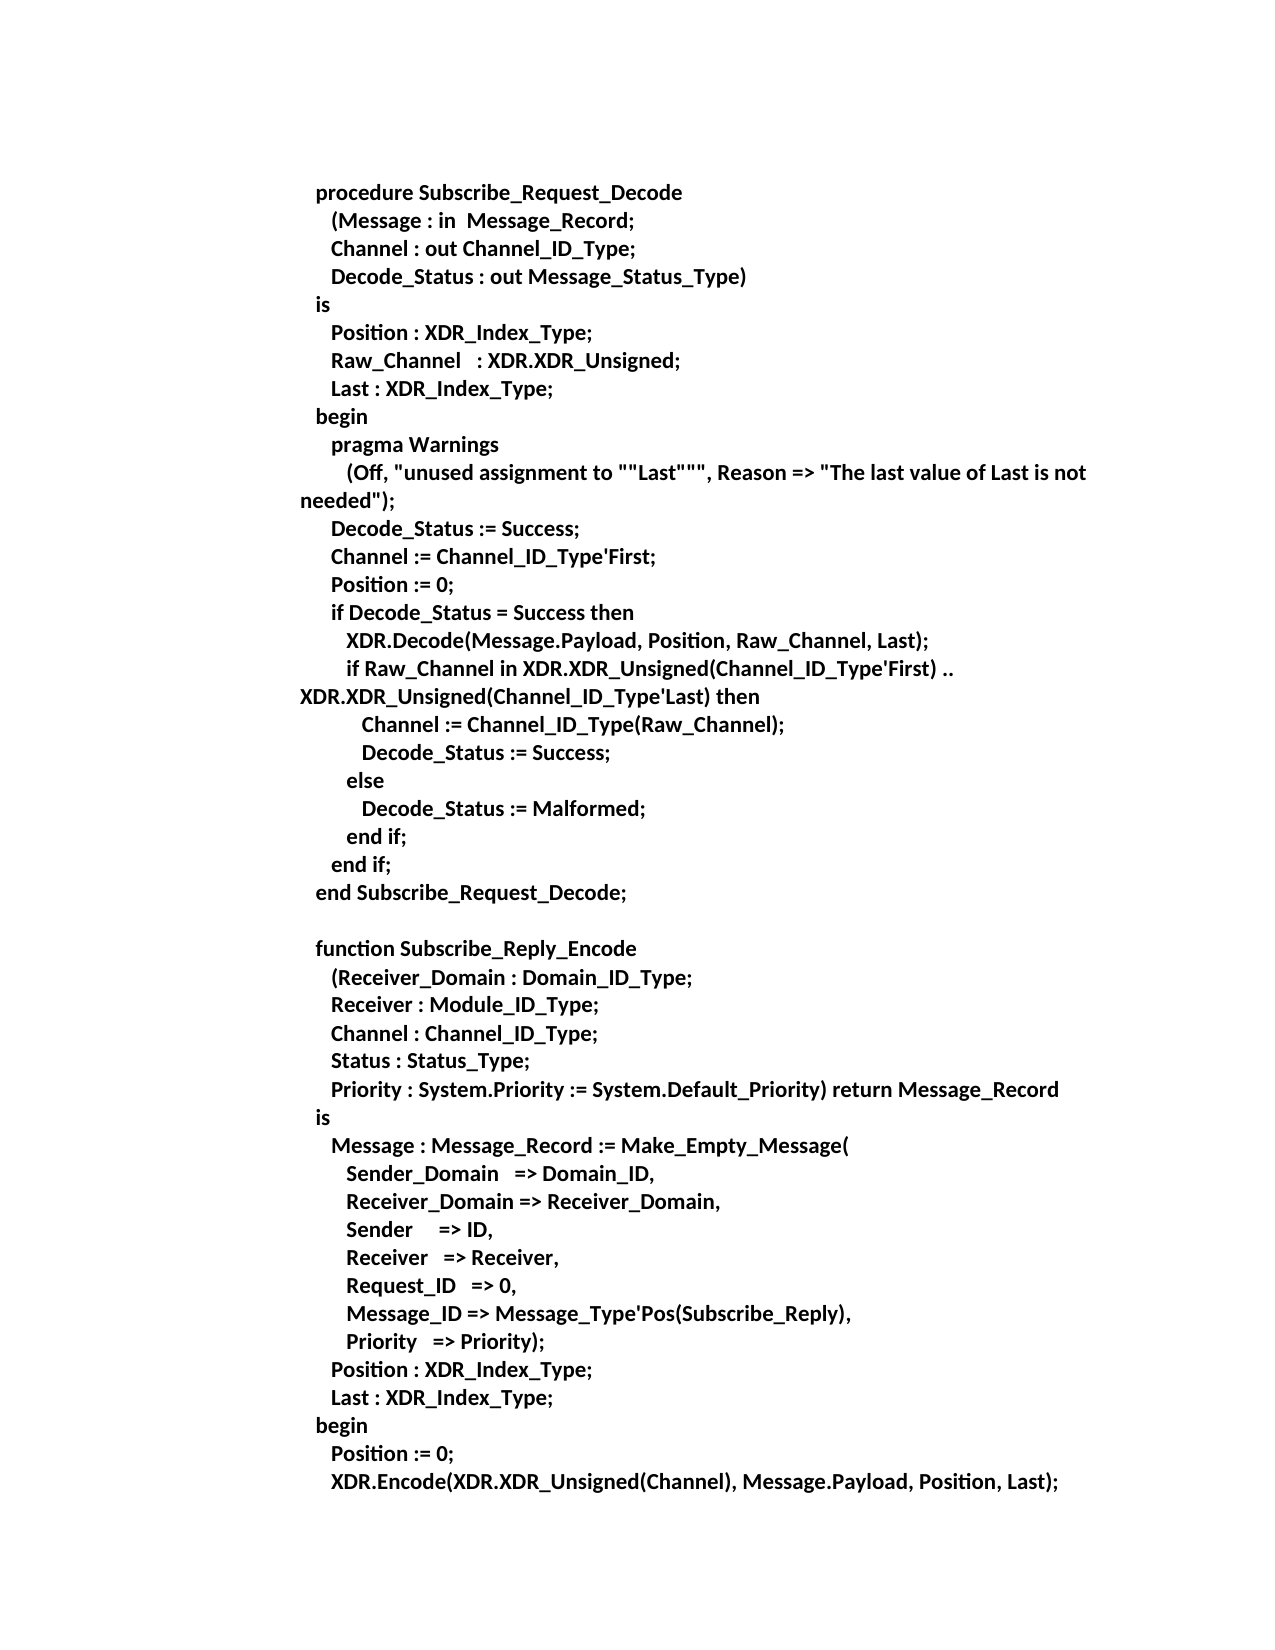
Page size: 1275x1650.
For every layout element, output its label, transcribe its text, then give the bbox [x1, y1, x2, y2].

text end if; [300, 822, 1125, 851]
text begin [300, 1411, 1125, 1439]
text pragma Warnings [300, 430, 1125, 458]
text Raw_Channel : XDR.XDR_Unsigned; [300, 346, 1125, 374]
text Priority : System.Priority := System.Default_Priority) return Message_Record [300, 1075, 1125, 1103]
text (Receiver_Domain : Domain_ID_Type; [300, 963, 1125, 991]
text end if; [300, 851, 1125, 878]
text Decode_Status : out Message_Status_Type) [300, 262, 1125, 290]
text function Subscribe_Reply_Encode [300, 934, 1125, 963]
text if Raw_Channel in XDR.XDR_Unsigned(Channel_ID_Type'First) .. XDR.XDR_Unsigned(Channel_ID_Type'Last) then [300, 654, 1125, 710]
text Priority => Priority); [300, 1327, 1125, 1355]
text is [300, 1103, 1125, 1131]
text Decode_Status := Success; [300, 738, 1125, 766]
text Request_ID => 0, [300, 1271, 1125, 1299]
text XDR.Encode(XDR.XDR_Unsigned(Channel), Message.Payload, Position, Last); [300, 1467, 1125, 1495]
text (Message : in Message_Record; [300, 206, 1125, 234]
text else [300, 766, 1125, 794]
text Position := 0; [300, 570, 1125, 598]
text Last : XDR_Index_Type; [300, 374, 1125, 402]
text end Subscribe_Request_Decode; [300, 878, 1125, 907]
text Position : XDR_Index_Type; [300, 318, 1125, 346]
text is [300, 290, 1125, 318]
text Position : XDR_Index_Type; [300, 1355, 1125, 1383]
text procedure Subscribe_Request_Decode [300, 178, 1125, 206]
text Message : Message_Record := Make_Empty_Message( [300, 1131, 1125, 1159]
text Channel := Channel_ID_Type(Raw_Channel); [300, 710, 1125, 738]
text if Decode_Status = Success then [300, 598, 1125, 626]
text (Off, "unused assignment to ""Last""", Reason => "The last value of Last is not needed"); [300, 458, 1125, 514]
text Receiver_Domain => Receiver_Domain, [300, 1187, 1125, 1215]
text Last : XDR_Index_Type; [300, 1383, 1125, 1411]
text Receiver => Receiver, [300, 1243, 1125, 1271]
text Decode_Status := Success; [300, 514, 1125, 542]
text Channel : out Channel_ID_Type; [300, 234, 1125, 262]
text Channel : Channel_ID_Type; [300, 1019, 1125, 1047]
text Channel := Channel_ID_Type'First; [300, 542, 1125, 570]
text Position := 0; [300, 1439, 1125, 1467]
text begin [300, 402, 1125, 430]
text Decode_Status := Malformed; [300, 794, 1125, 822]
text Receiver : Module_ID_Type; [300, 991, 1125, 1019]
text Status : Status_Type; [300, 1047, 1125, 1075]
text Message_ID => Message_Type'Pos(Subscribe_Reply), [300, 1299, 1125, 1327]
text Sender_Domain => Domain_ID, [300, 1159, 1125, 1187]
text XDR.Decode(Message.Payload, Position, Raw_Channel, Last); [300, 626, 1125, 654]
text Sender => ID, [300, 1215, 1125, 1243]
